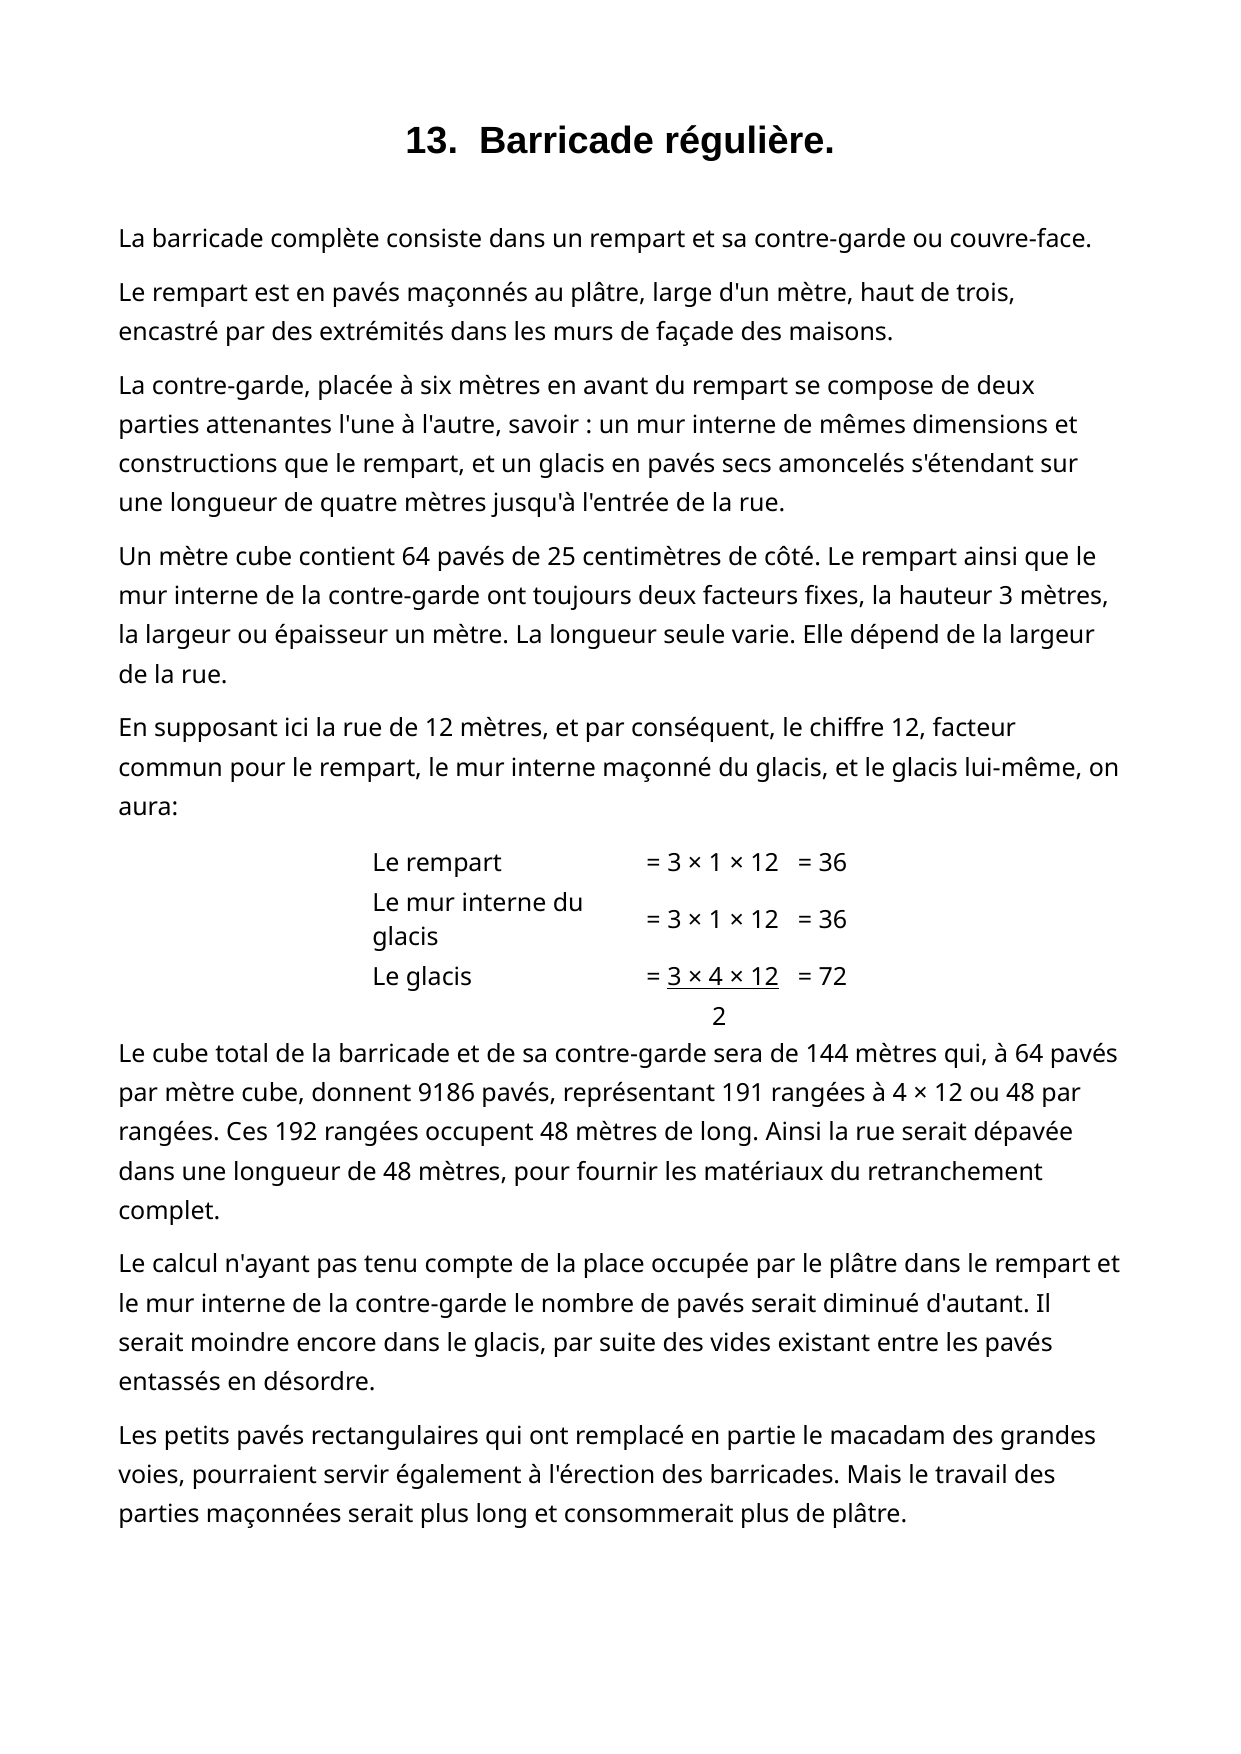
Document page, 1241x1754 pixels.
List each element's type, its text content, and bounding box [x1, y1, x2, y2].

table_cell = 36 [795, 882, 871, 956]
text Les petits pavés rectangulaires qui ont remplacé en partie le macadam des grandes voies, pourraient servir également à l'érection des barricades. Mais le travail des parties maçonnées serait plus long et consommerait plus de plâtre. [118, 1417, 1122, 1530]
table_cell [369, 996, 643, 1036]
table_header = 3 × 1 × 12 [643, 842, 795, 882]
table_cell = 72 [795, 956, 871, 996]
table_cell [795, 996, 871, 1036]
table_cell Le glacis [369, 956, 643, 996]
text La contre-garde, placée à six mètres en avant du rempart se compose de deux parties attenantes l'une à l'autre, savoir : un mur interne de mêmes dimensions et constructions que le rempart, et un glacis en pavés secs amoncelés s'étendant sur une longueur de quatre mètres jusqu'à l'entrée de la rue. [118, 367, 1122, 519]
table_cell Le mur interne du glacis [369, 882, 643, 956]
text Le cube total de la barricade et de sa contre-garde sera de 144 mètres qui, à 64 pavés par mètre cube, donnent 9186 pavés, représentant 191 rangées à 4 × 12 ou 48 par rangées. Ces 192 rangées occupent 48 mètres de long. Ainsi la rue serait dépavée dans une longueur de 48 mètres, pour fournir les matériaux du retranchement complet. [118, 1036, 1122, 1226]
table_header = 36 [795, 842, 871, 882]
table_cell = 3 × 4 × 12 [643, 956, 795, 996]
text Le rempart est en pavés maçonnés au plâtre, large d'un mètre, haut de trois, encastré par des extrémités dans les murs de façade des maisons. [118, 274, 1122, 348]
text Un mètre cube contient 64 pavés de 25 centimètres de côté. Le rempart ainsi que le mur interne de la contre-garde ont toujours deux facteurs fixes, la hauteur 3 mètres, la largeur ou épaisseur un mètre. La longueur seule varie. Elle dépend de la largeur de la rue. [118, 539, 1122, 690]
table_cell = 3 × 1 × 12 [643, 882, 795, 956]
text La barricade complète consiste dans un rempart et sa contre-garde ou couvre-face. [118, 221, 1122, 255]
table_header Le rempart [369, 842, 643, 882]
text Le calcul n'ayant pas tenu compte de la place occupée par le plâtre dans le rempart et le mur interne de la contre-garde le nombre de pavés serait diminué d'autant. Il serait moindre encore dans le glacis, par suite des vides existant entre les pavés entassés en désordre. [118, 1246, 1122, 1398]
table_cell 2 [643, 996, 795, 1036]
text En supposant ici la rue de 12 mètres, et par conséquent, le chiffre 12, facteur commun pour le rempart, le mur interne maçonné du glacis, et le glacis lui-même, on aura: [118, 710, 1122, 822]
subtitle Barricade régulière. [118, 118, 1122, 162]
